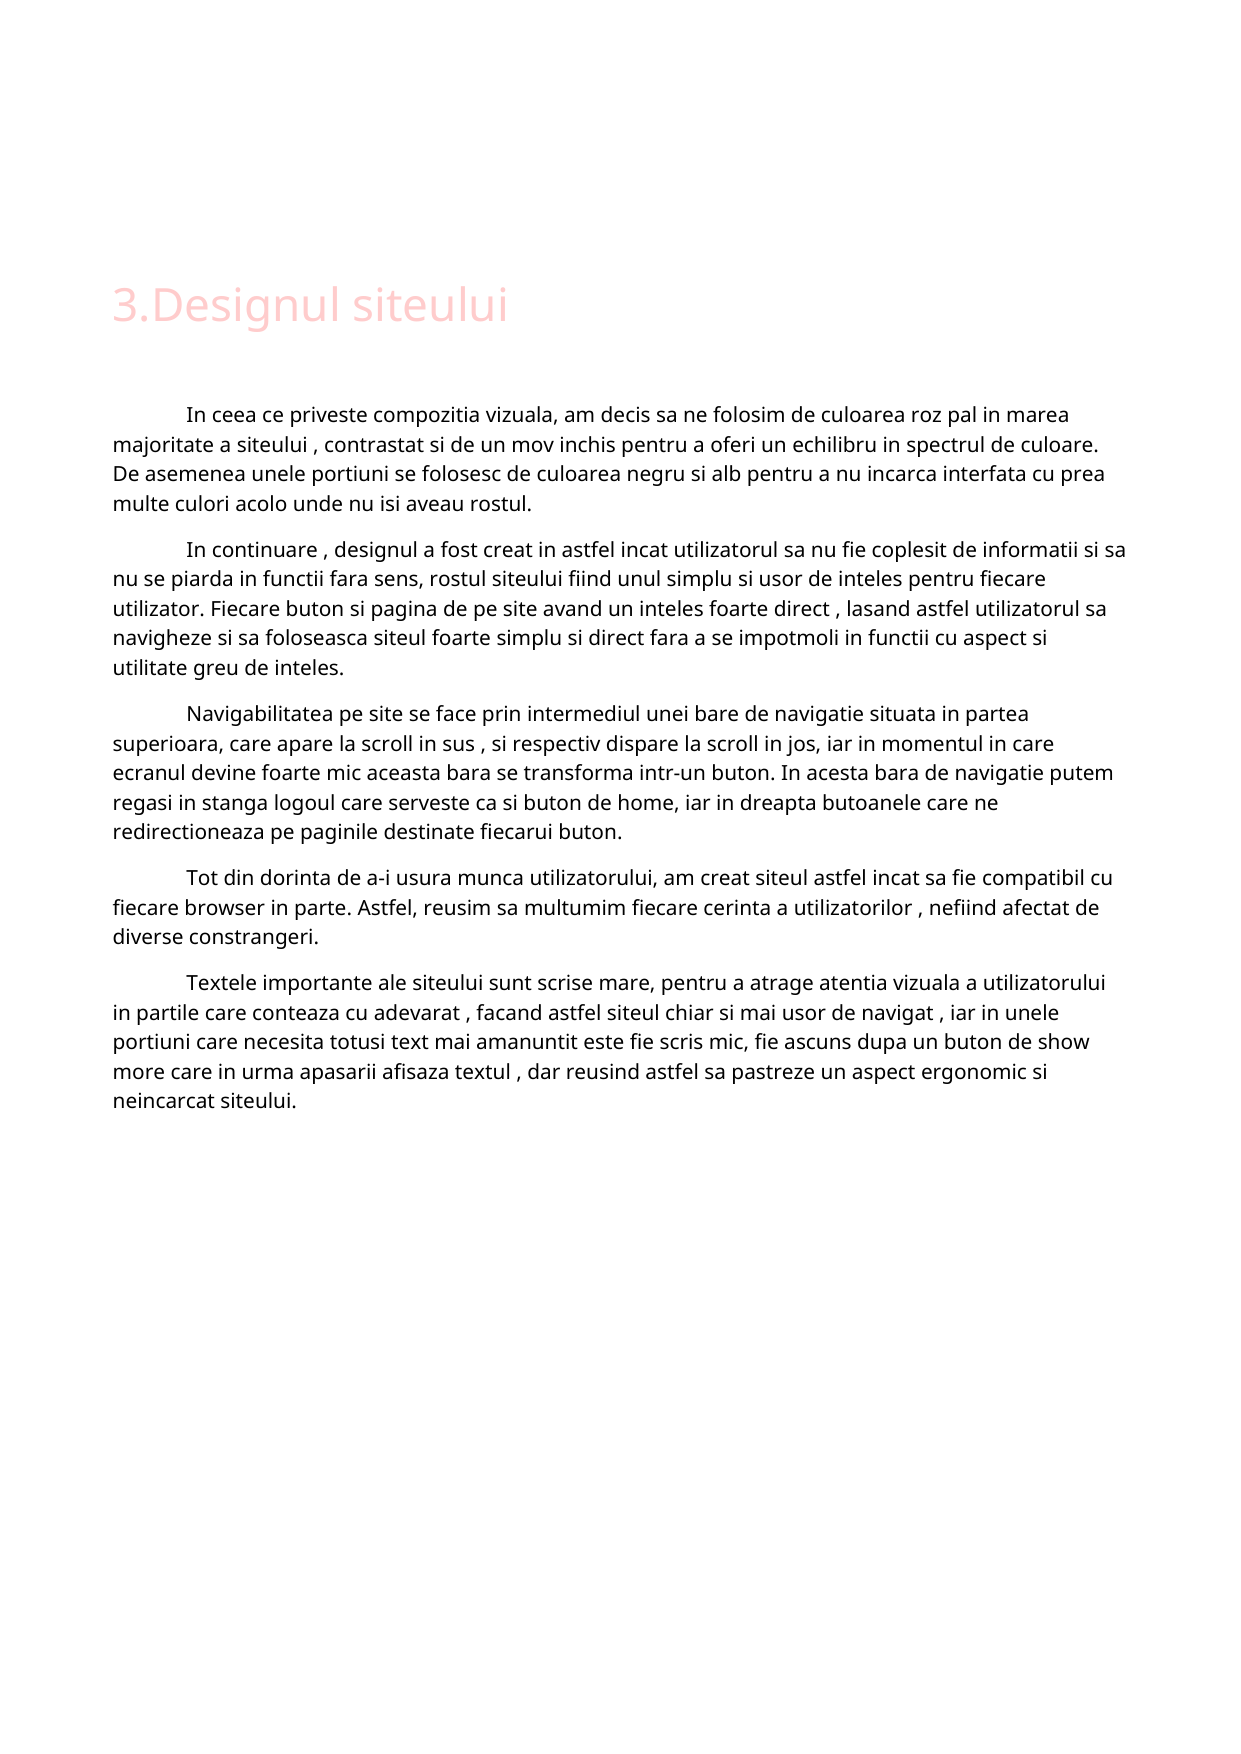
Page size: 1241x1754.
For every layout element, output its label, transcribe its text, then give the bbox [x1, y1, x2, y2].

text In ceea ce priveste compozitia vizuala, am decis sa ne folosim de culoarea roz pal in marea majoritate a siteului , contrastat si de un mov inchis pentru a oferi un echilibru in spectrul de culoare. De asemenea unele portiuni se folosesc de culoarea negru si alb pentru a nu incarca interfata cu prea multe culori acolo unde nu isi aveau rostul. [112, 401, 1128, 517]
text 3.Designul siteului [112, 273, 1128, 335]
text Tot din dorinta de a-i usura munca utilizatorului, am creat siteul astfel incat sa fie compatibil cu fiecare browser in parte. Astfel, reusim sa multumim fiecare cerinta a utilizatorilor , nefiind afectat de diverse constrangeri. [112, 863, 1128, 951]
text Textele importante ale siteului sunt scrise mare, pentru a atrage atentia vizuala a utilizatorului in partile care conteaza cu adevarat , facand astfel siteul chiar si mai usor de navigat , iar in unele portiuni care necesita totusi text mai amanuntit este fie scris mic, fie ascuns dupa un buton de show more care in urma apasarii afisaza textul , dar reusind astfel sa pastreze un aspect ergonomic si neincarcat siteului. [112, 968, 1128, 1115]
text Navigabilitatea pe site se face prin intermediul unei bare de navigatie situata in partea superioara, care apare la scroll in sus , si respectiv dispare la scroll in jos, iar in momentul in care ecranul devine foarte mic aceasta bara se transforma intr-un buton. In acesta bara de navigatie putem regasi in stanga logoul care serveste ca si buton de home, iar in dreapta butoanele care ne redirectioneaza pe paginile destinate fiecarui buton. [112, 699, 1128, 846]
text In continuare , designul a fost creat in astfel incat utilizatorul sa nu fie coplesit de informatii si sa nu se piarda in functii fara sens, rostul siteului fiind unul simplu si usor de inteles pentru fiecare utilizator. Fiecare buton si pagina de pe site avand un inteles foarte direct , lasand astfel utilizatorul sa navigheze si sa foloseasca siteul foarte simplu si direct fara a se impotmoli in functii cu aspect si utilitate greu de inteles. [112, 535, 1128, 681]
